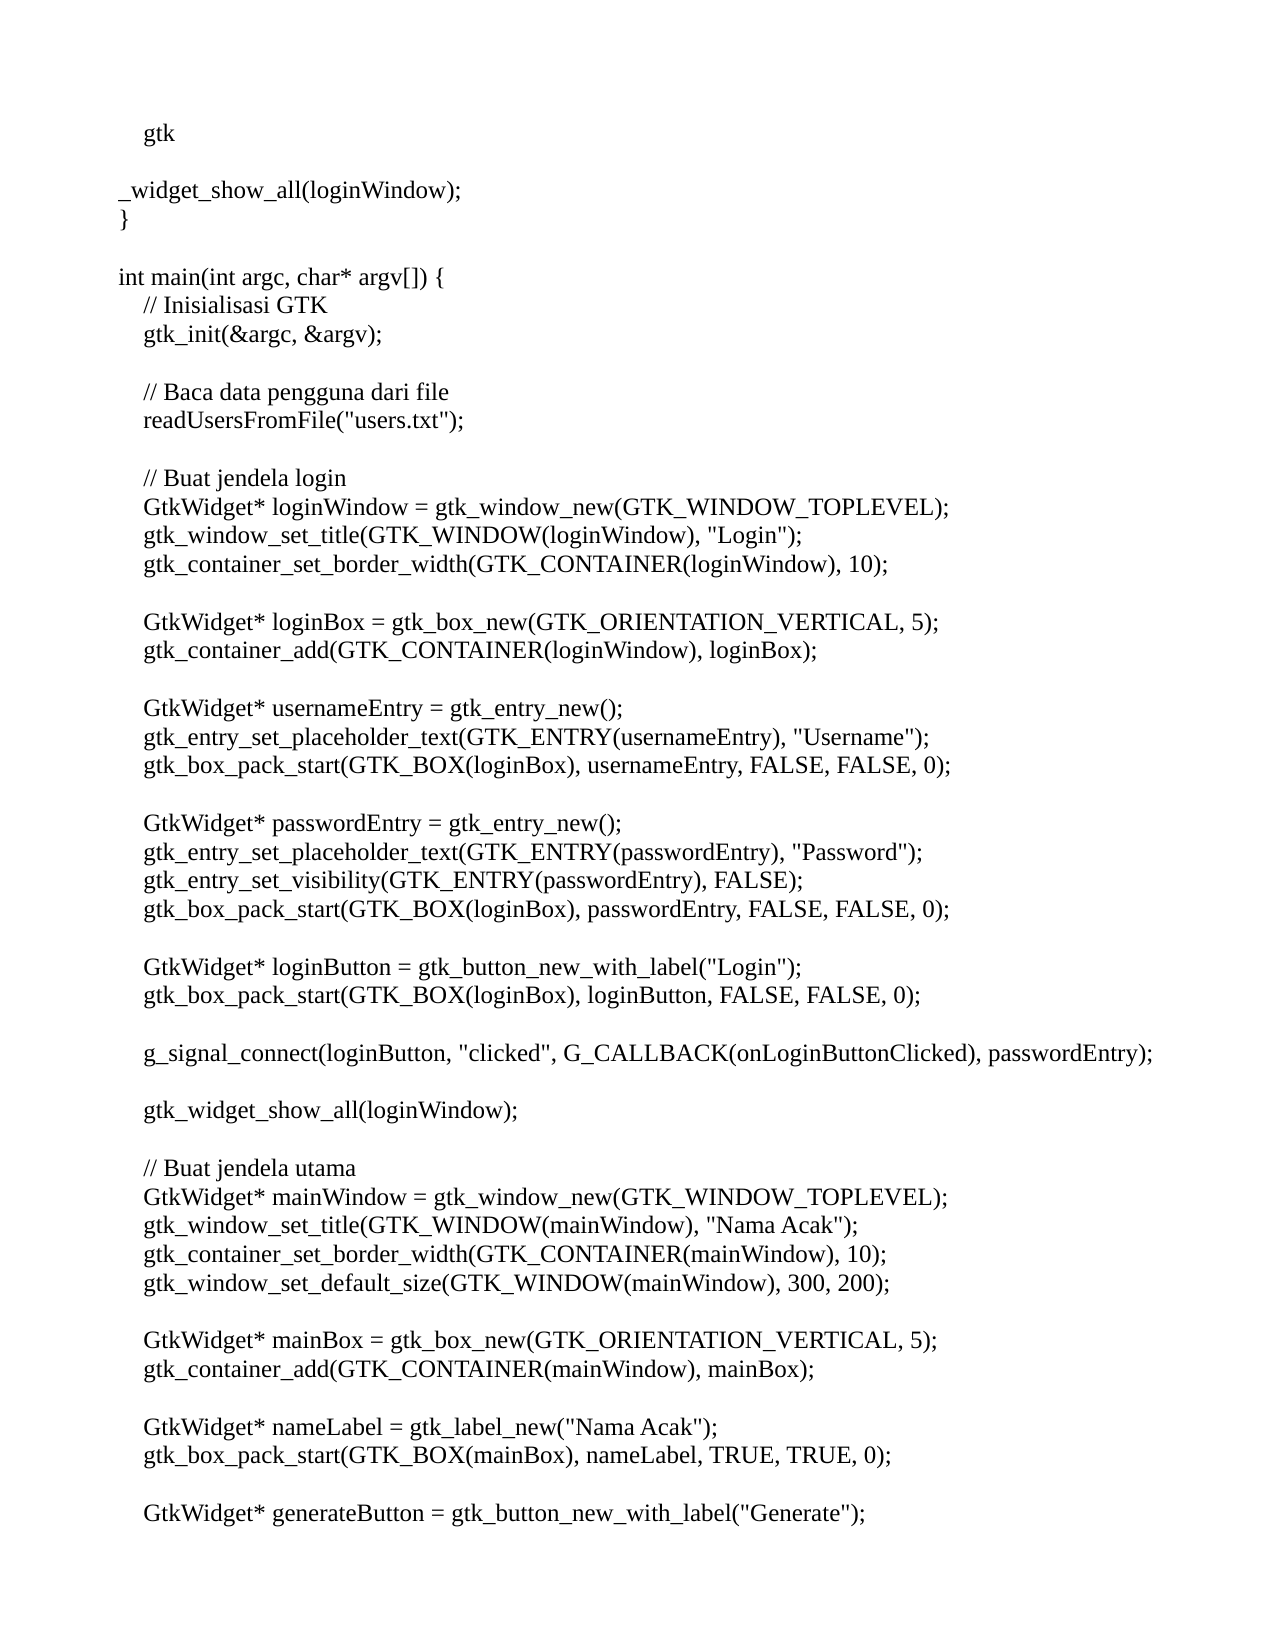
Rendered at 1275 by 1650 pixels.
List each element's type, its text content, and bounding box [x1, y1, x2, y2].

text gtk_window_set_title(GTK_WINDOW(loginWindow), "Login"); [118, 521, 1157, 549]
text readUsersFromFile("users.txt"); [118, 406, 1157, 434]
text // Buat jendela utama [118, 1153, 1157, 1182]
text GtkWidget* loginWindow = gtk_window_new(GTK_WINDOW_TOPLEVEL); [118, 492, 1157, 521]
text gtk_container_set_border_width(GTK_CONTAINER(mainWindow), 10); [118, 1239, 1157, 1268]
text GtkWidget* usernameEntry = gtk_entry_new(); [118, 693, 1157, 722]
text gtk [118, 118, 1157, 147]
text // Baca data pengguna dari file [118, 377, 1157, 406]
text gtk_window_set_default_size(GTK_WINDOW(mainWindow), 300, 200); [118, 1268, 1157, 1297]
text GtkWidget* loginButton = gtk_button_new_with_label("Login"); [118, 952, 1157, 981]
text int main(int argc, char* argv[]) { [118, 262, 1157, 291]
text GtkWidget* loginBox = gtk_box_new(GTK_ORIENTATION_VERTICAL, 5); [118, 607, 1157, 636]
text gtk_container_add(GTK_CONTAINER(mainWindow), mainBox); [118, 1354, 1157, 1383]
text gtk_box_pack_start(GTK_BOX(mainBox), nameLabel, TRUE, TRUE, 0); [118, 1441, 1157, 1469]
text gtk_init(&argc, &argv); [118, 319, 1157, 348]
text gtk_window_set_title(GTK_WINDOW(mainWindow), "Nama Acak"); [118, 1211, 1157, 1239]
text // Inisialisasi GTK [118, 291, 1157, 319]
text gtk_entry_set_visibility(GTK_ENTRY(passwordEntry), FALSE); [118, 866, 1157, 894]
text gtk_entry_set_placeholder_text(GTK_ENTRY(usernameEntry), "Username"); [118, 722, 1157, 751]
text gtk_box_pack_start(GTK_BOX(loginBox), usernameEntry, FALSE, FALSE, 0); [118, 751, 1157, 779]
text // Buat jendela login [118, 463, 1157, 492]
text gtk_container_add(GTK_CONTAINER(loginWindow), loginBox); [118, 636, 1157, 664]
text GtkWidget* mainWindow = gtk_window_new(GTK_WINDOW_TOPLEVEL); [118, 1182, 1157, 1211]
text GtkWidget* nameLabel = gtk_label_new("Nama Acak"); [118, 1412, 1157, 1441]
text gtk_entry_set_placeholder_text(GTK_ENTRY(passwordEntry), "Password"); [118, 837, 1157, 866]
text GtkWidget* mainBox = gtk_box_new(GTK_ORIENTATION_VERTICAL, 5); [118, 1326, 1157, 1354]
text gtk_widget_show_all(loginWindow); [118, 1096, 1157, 1124]
text gtk_container_set_border_width(GTK_CONTAINER(loginWindow), 10); [118, 549, 1157, 578]
text _widget_show_all(loginWindow); [118, 176, 1157, 204]
text } [118, 204, 1157, 233]
text GtkWidget* passwordEntry = gtk_entry_new(); [118, 808, 1157, 837]
text GtkWidget* generateButton = gtk_button_new_with_label("Generate"); [118, 1498, 1157, 1527]
text gtk_box_pack_start(GTK_BOX(loginBox), loginButton, FALSE, FALSE, 0); [118, 981, 1157, 1009]
text gtk_box_pack_start(GTK_BOX(loginBox), passwordEntry, FALSE, FALSE, 0); [118, 894, 1157, 923]
text g_signal_connect(loginButton, "clicked", G_CALLBACK(onLoginButtonClicked), passwordEntry); [118, 1038, 1157, 1067]
